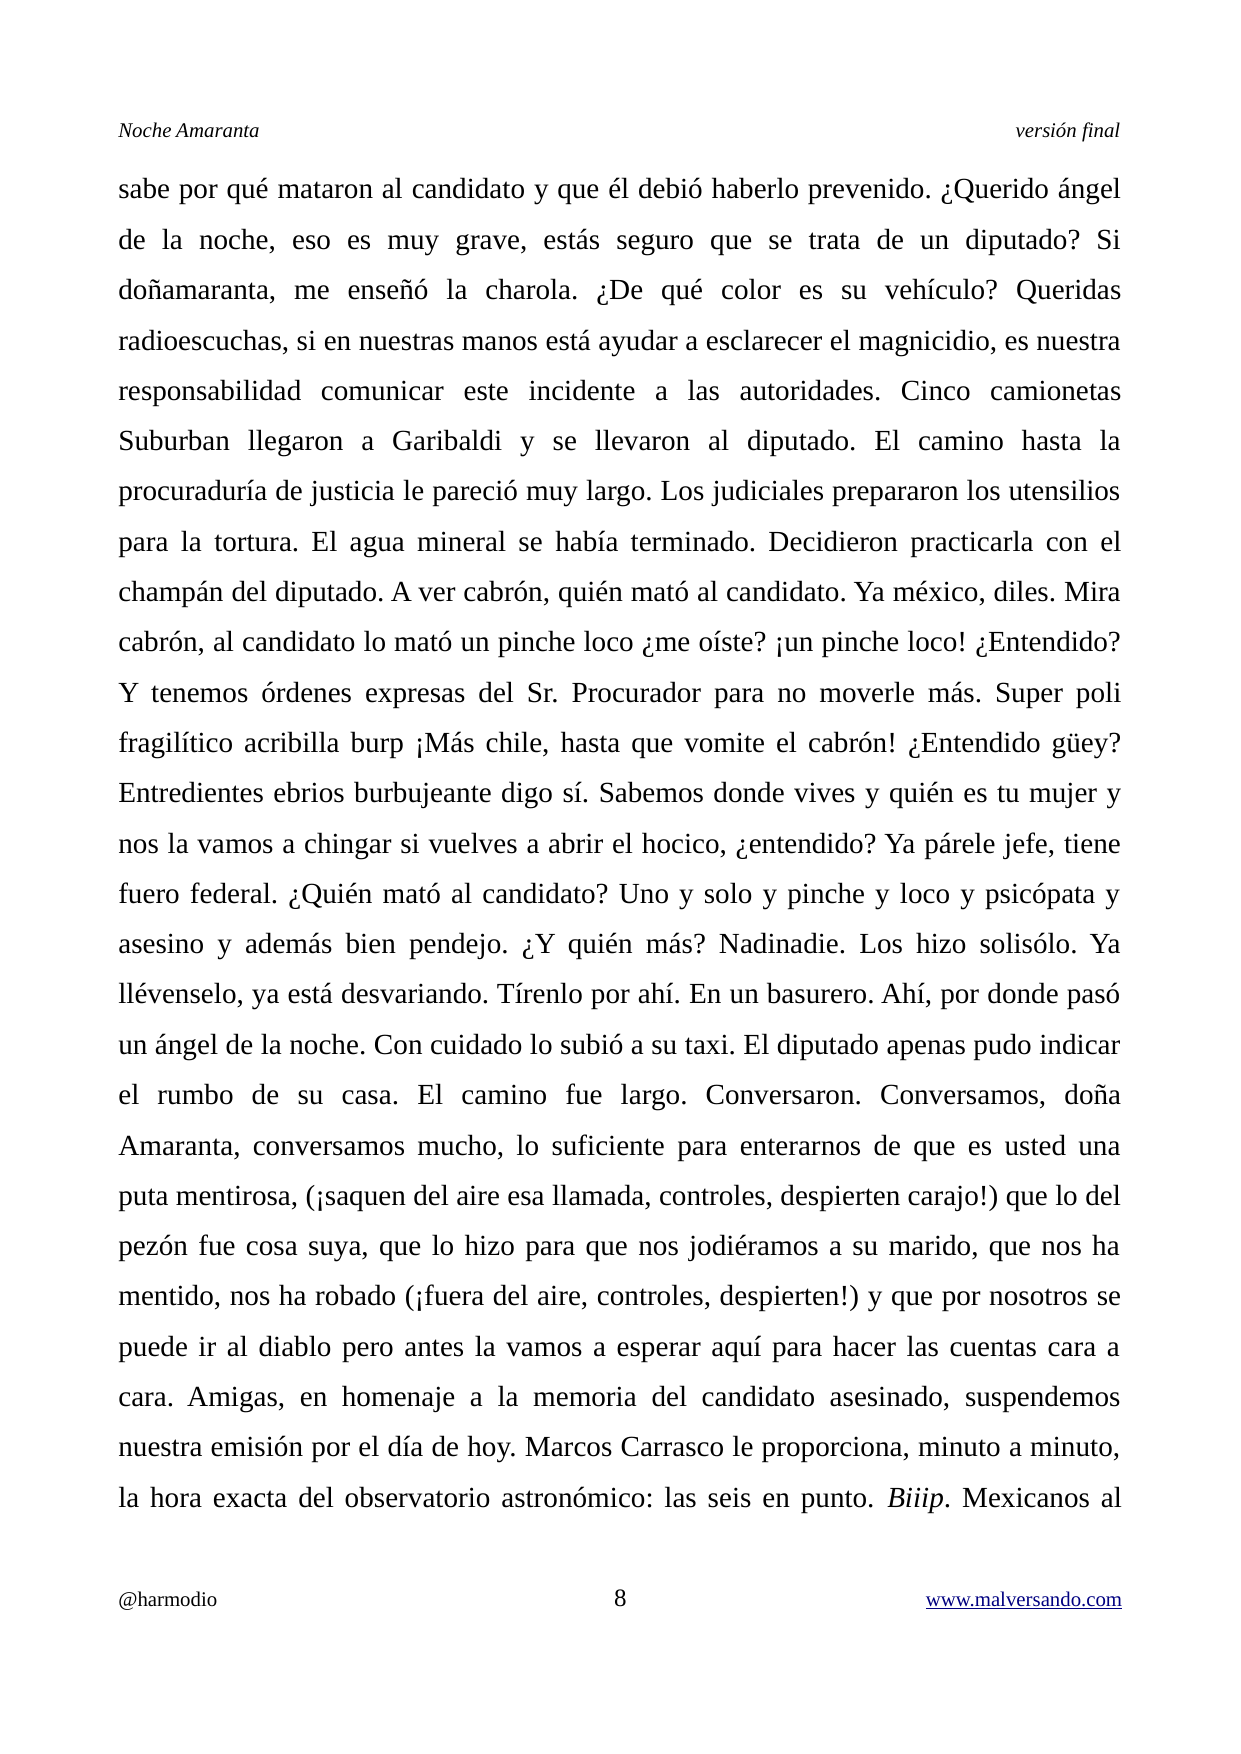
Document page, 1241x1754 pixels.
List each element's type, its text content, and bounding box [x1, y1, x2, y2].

text sabe por qué mataron al candidato y que él debió haberlo prevenido. ¿Querido ángel de la noche, eso es muy grave, estás seguro que se trata de un diputado? Si doñamaranta, me enseñó la charola. ¿De qué color es su vehículo? Queridas radioescuchas, si en nuestras manos está ayudar a esclarecer el magnicidio, es nuestra responsabilidad comunicar este incidente a las autoridades. Cinco camionetas Suburban llegaron a Garibaldi y se llevaron al diputado. El camino hasta la procuraduría de justicia le pareció muy largo. Los judiciales prepararon los utensilios para la tortura. El agua mineral se había terminado. Decidieron practicarla con el champán del diputado. A ver cabrón, quién mató al candidato. Ya méxico, diles. Mira cabrón, al candidato lo mató un pinche loco ¿me oíste? ¡un pinche loco! ¿Entendido? Y tenemos órdenes expresas del Sr. Procurador para no moverle más. Super poli fragilítico acribilla burp ¡Más chile, hasta que vomite el cabrón! ¿Entendido güey? Entredientes ebrios burbujeante digo sí. Sabemos donde vives y quién es tu mujer y nos la vamos a chingar si vuelves a abrir el hocico, ¿entendido? Ya párele jefe, tiene fuero federal. ¿Quién mató al candidato? Uno y solo y pinche y loco y psicópata y asesino y además bien pendejo. ¿Y quién más? Nadinadie. Los hizo solisólo. Ya llévenselo, ya está desvariando. Tírenlo por ahí. En un basurero. Ahí, por donde pasó un ángel de la noche. Con cuidado lo subió a su taxi. El diputado apenas pudo indicar el rumbo de su casa. El camino fue largo. Conversaron. Conversamos, doña Amaranta, conversamos mucho, lo suficiente para enterarnos de que es usted una puta mentirosa, (¡saquen del aire esa llamada, controles, despierten carajo!) que lo del pezón fue cosa suya, que lo hizo para que nos jodiéramos a su marido, que nos ha mentido, nos ha robado (¡fuera del aire, controles, despierten!) y que por nosotros se puede ir al diablo pero antes la vamos a esperar aquí para hacer las cuentas cara a cara. Amigas, en homenaje a la memoria del candidato asesinado, suspendemos nuestra emisión por el día de hoy. Marcos Carrasco le proporciona, minuto a minuto, la hora exacta del observatorio astronómico: las seis en punto. Biiip. Mexicanos al [118, 172, 1122, 1513]
